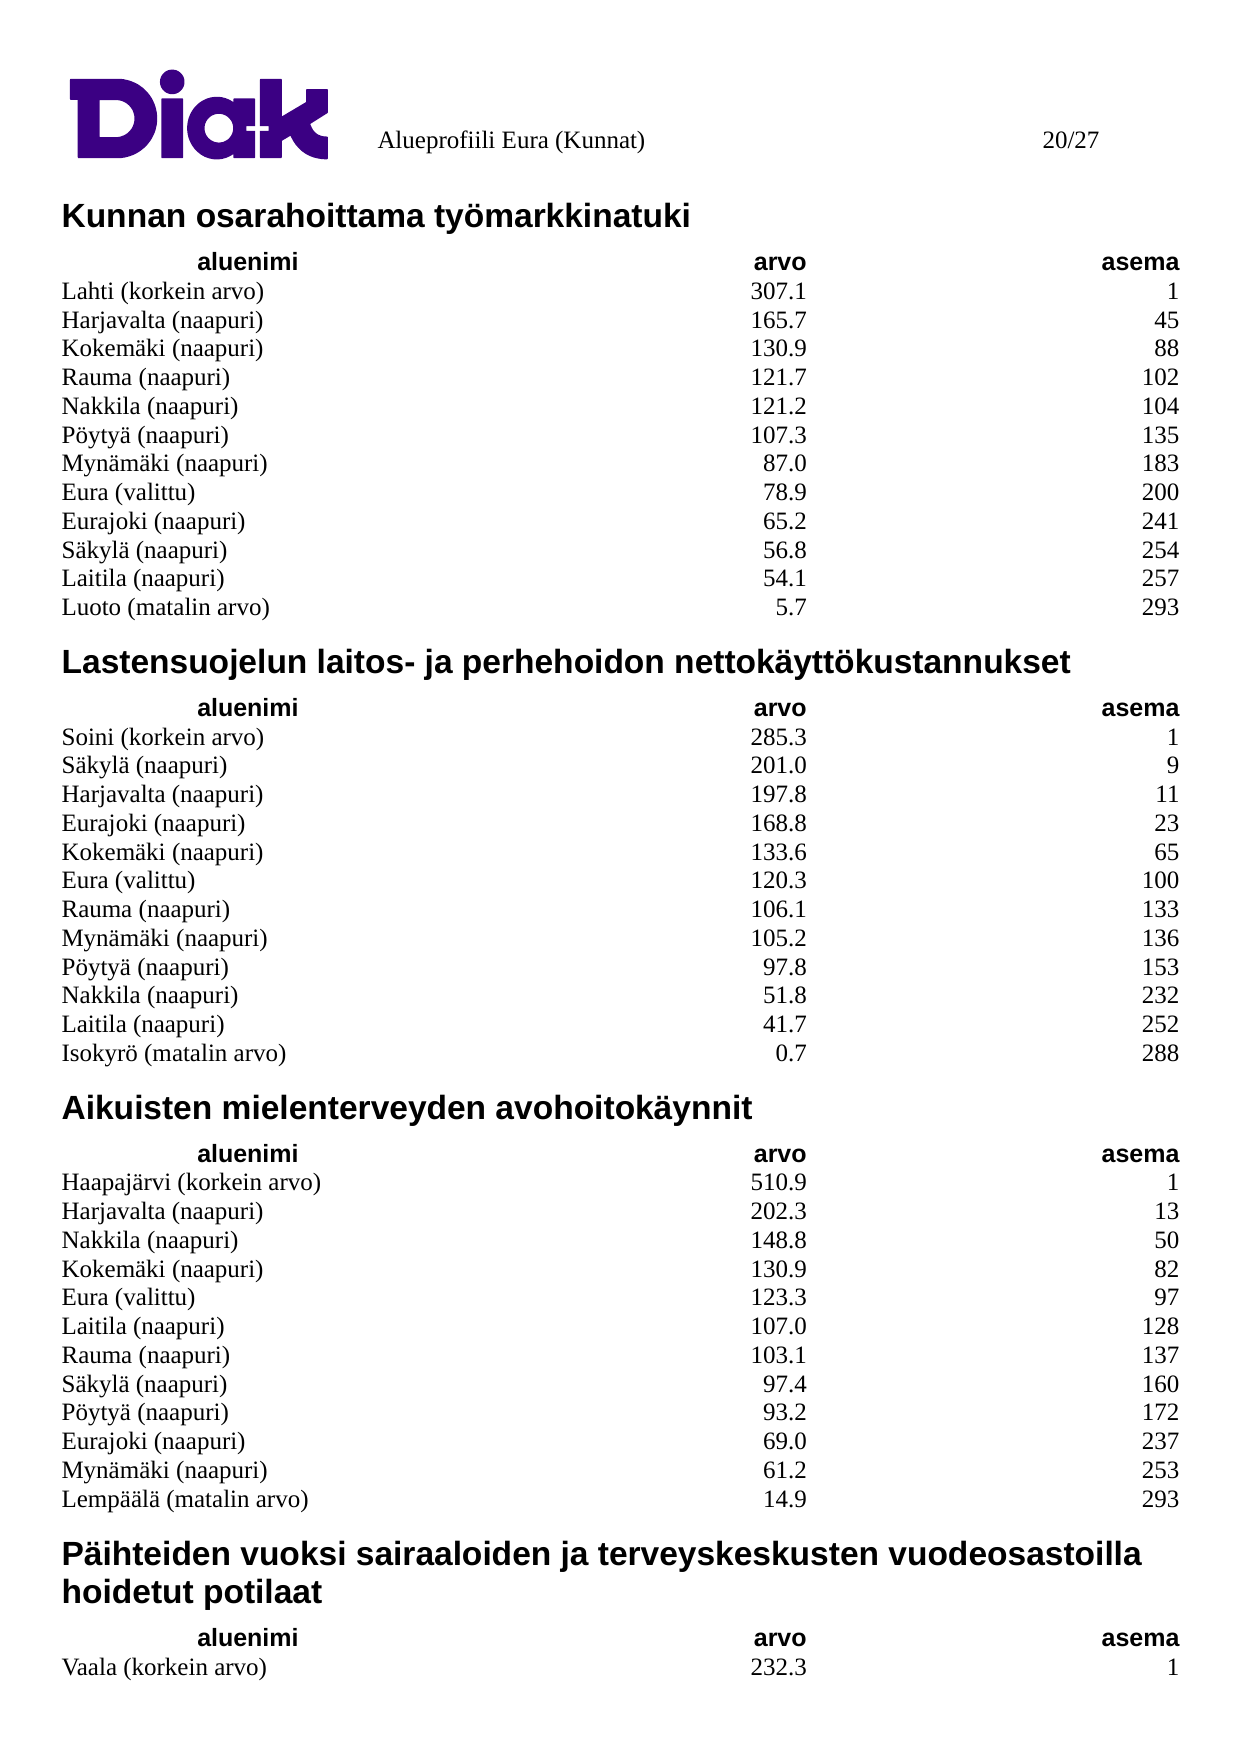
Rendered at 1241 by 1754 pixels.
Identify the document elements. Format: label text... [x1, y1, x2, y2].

table_cell Rauma (naapuri) [61, 1340, 434, 1369]
table_header arvo [434, 1623, 806, 1652]
table_cell Pöytyä (naapuri) [61, 952, 434, 981]
table_cell 51.8 [434, 981, 806, 1009]
table_cell Eurajoki (naapuri) [61, 1426, 434, 1455]
table_cell Säkylä (naapuri) [61, 751, 434, 779]
table_cell 78.9 [434, 477, 806, 506]
table_cell Säkylä (naapuri) [61, 1369, 434, 1397]
table_cell 135 [806, 420, 1179, 448]
table_cell Eura (valittu) [61, 1283, 434, 1311]
table_cell 137 [806, 1340, 1179, 1369]
table_cell 56.8 [434, 535, 806, 563]
table_cell 232 [806, 981, 1179, 1009]
table_cell 61.2 [434, 1455, 806, 1484]
table_cell Luoto (matalin arvo) [61, 592, 434, 621]
table_cell Nakkila (naapuri) [61, 981, 434, 1009]
table_cell 103.1 [434, 1340, 806, 1369]
table_cell Lempäälä (matalin arvo) [61, 1484, 434, 1512]
table_cell 97.8 [434, 952, 806, 981]
table_cell Isokyrö (matalin arvo) [61, 1038, 434, 1067]
table_cell 97.4 [434, 1369, 806, 1397]
table_cell 133.6 [434, 837, 806, 866]
table_cell 11 [806, 779, 1179, 808]
table_cell Säkylä (naapuri) [61, 535, 434, 563]
table_cell 120.3 [434, 866, 806, 894]
table_cell Mynämäki (naapuri) [61, 449, 434, 477]
table_cell 128 [806, 1311, 1179, 1340]
table_header arvo [434, 693, 806, 722]
table_cell Pöytyä (naapuri) [61, 1398, 434, 1426]
table_cell 168.8 [434, 808, 806, 837]
table_header asema [806, 693, 1179, 722]
table_cell 201.0 [434, 751, 806, 779]
table_cell 252 [806, 1009, 1179, 1038]
table_cell 172 [806, 1398, 1179, 1426]
table_header aluenimi [61, 1623, 434, 1652]
table_cell Eurajoki (naapuri) [61, 808, 434, 837]
table_cell Eurajoki (naapuri) [61, 506, 434, 535]
table_cell 148.8 [434, 1225, 806, 1254]
table_header asema [806, 1623, 1179, 1652]
table_cell Mynämäki (naapuri) [61, 923, 434, 952]
table_cell 45 [806, 305, 1179, 333]
subtitle Kunnan osarahoittama työmarkkinatuki [61, 196, 1179, 235]
table_cell 121.7 [434, 362, 806, 391]
table_header aluenimi [61, 693, 434, 722]
table_cell Kokemäki (naapuri) [61, 837, 434, 866]
table_cell 9 [806, 751, 1179, 779]
table_cell 1 [806, 1168, 1179, 1196]
table_cell Haapajärvi (korkein arvo) [61, 1168, 434, 1196]
table_cell 241 [806, 506, 1179, 535]
table_cell 130.9 [434, 334, 806, 362]
table_cell 0.7 [434, 1038, 806, 1067]
table_cell 41.7 [434, 1009, 806, 1038]
table_cell 14.9 [434, 1484, 806, 1512]
table_cell 288 [806, 1038, 1179, 1067]
table_cell Pöytyä (naapuri) [61, 420, 434, 448]
table_cell 87.0 [434, 449, 806, 477]
table_cell 13 [806, 1196, 1179, 1225]
table_header asema [806, 1139, 1179, 1167]
table_cell Lahti (korkein arvo) [61, 276, 434, 305]
subtitle Lastensuojelun laitos- ja perhehoidon nettokäyttökustannukset [61, 642, 1179, 681]
table_cell 307.1 [434, 276, 806, 305]
table_header arvo [434, 247, 806, 276]
table_cell Harjavalta (naapuri) [61, 305, 434, 333]
table_cell Harjavalta (naapuri) [61, 779, 434, 808]
table_cell 285.3 [434, 722, 806, 751]
table_cell 1 [806, 276, 1179, 305]
table_cell 54.1 [434, 564, 806, 592]
table_cell 104 [806, 391, 1179, 420]
table_cell 254 [806, 535, 1179, 563]
table_cell 1 [806, 722, 1179, 751]
table_cell Rauma (naapuri) [61, 362, 434, 391]
table_cell Laitila (naapuri) [61, 1311, 434, 1340]
table_cell Laitila (naapuri) [61, 1009, 434, 1038]
table_cell 65.2 [434, 506, 806, 535]
table_cell Laitila (naapuri) [61, 564, 434, 592]
table_cell 133 [806, 894, 1179, 923]
table_cell 93.2 [434, 1398, 806, 1426]
table_cell 82 [806, 1254, 1179, 1282]
table_cell 102 [806, 362, 1179, 391]
table_cell 1 [806, 1652, 1179, 1681]
table_cell 105.2 [434, 923, 806, 952]
table_cell 136 [806, 923, 1179, 952]
table_header asema [806, 247, 1179, 276]
table_cell Eura (valittu) [61, 866, 434, 894]
table_cell Nakkila (naapuri) [61, 1225, 434, 1254]
table_cell 253 [806, 1455, 1179, 1484]
table_cell 107.0 [434, 1311, 806, 1340]
table_cell 202.3 [434, 1196, 806, 1225]
table_cell 232.3 [434, 1652, 806, 1681]
table_cell 65 [806, 837, 1179, 866]
table_cell 237 [806, 1426, 1179, 1455]
table_cell 88 [806, 334, 1179, 362]
table_cell Harjavalta (naapuri) [61, 1196, 434, 1225]
table_header arvo [434, 1139, 806, 1167]
table_cell 106.1 [434, 894, 806, 923]
table_cell Soini (korkein arvo) [61, 722, 434, 751]
table_cell Vaala (korkein arvo) [61, 1652, 434, 1681]
table_cell 183 [806, 449, 1179, 477]
table_cell Rauma (naapuri) [61, 894, 434, 923]
table_cell 50 [806, 1225, 1179, 1254]
table_cell 200 [806, 477, 1179, 506]
table_header aluenimi [61, 1139, 434, 1167]
table_cell 130.9 [434, 1254, 806, 1282]
table_cell 121.2 [434, 391, 806, 420]
table_cell 100 [806, 866, 1179, 894]
table_cell 293 [806, 592, 1179, 621]
table_cell 5.7 [434, 592, 806, 621]
table_cell 197.8 [434, 779, 806, 808]
table_cell 293 [806, 1484, 1179, 1512]
table_cell Nakkila (naapuri) [61, 391, 434, 420]
table_cell Eura (valittu) [61, 477, 434, 506]
subtitle Päihteiden vuoksi sairaaloiden ja terveyskeskusten vuodeosastoilla hoidetut potilaat [61, 1533, 1179, 1611]
table_cell 257 [806, 564, 1179, 592]
table_cell 153 [806, 952, 1179, 981]
table_header aluenimi [61, 247, 434, 276]
table_cell 97 [806, 1283, 1179, 1311]
table_cell 160 [806, 1369, 1179, 1397]
table_cell 107.3 [434, 420, 806, 448]
table_cell Kokemäki (naapuri) [61, 1254, 434, 1282]
table_cell Mynämäki (naapuri) [61, 1455, 434, 1484]
subtitle Aikuisten mielenterveyden avohoitokäynnit [61, 1088, 1179, 1126]
table_cell 123.3 [434, 1283, 806, 1311]
table_cell Kokemäki (naapuri) [61, 334, 434, 362]
table_cell 510.9 [434, 1168, 806, 1196]
table_cell 23 [806, 808, 1179, 837]
table_cell 69.0 [434, 1426, 806, 1455]
table_cell 165.7 [434, 305, 806, 333]
